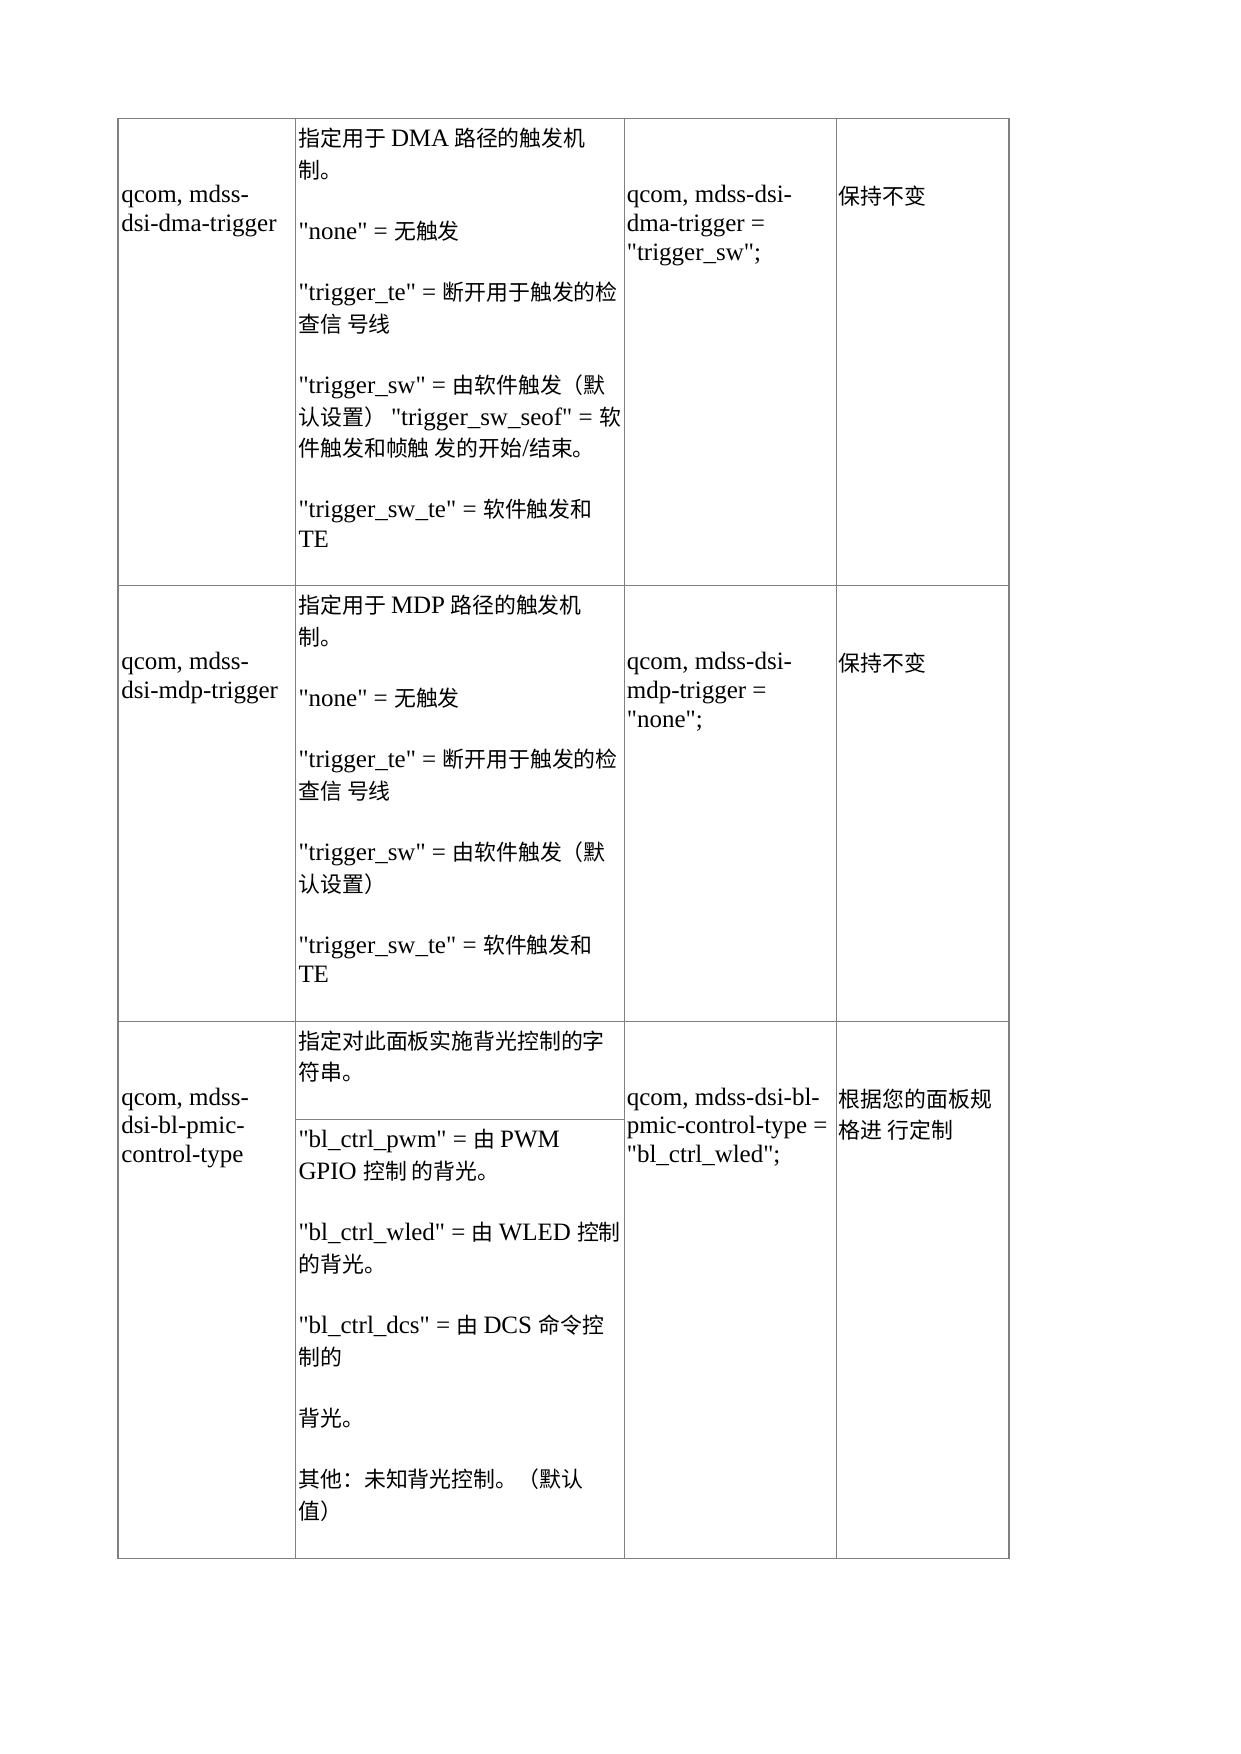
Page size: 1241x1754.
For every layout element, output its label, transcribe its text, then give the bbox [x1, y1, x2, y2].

table_cell qcom, mdss- dsi-bl-pmic- control-type [119, 1022, 295, 1558]
table_cell qcom, mdss-dsi- dma-trigger = "trigger_sw"; [625, 119, 836, 585]
table_cell qcom, mdss-dsi-bl- pmic-control-type = "bl_ctrl_wled"; [625, 1022, 836, 1558]
table_cell qcom, mdss- dsi-dma-trigger [119, 119, 295, 585]
table_cell 指定对此面板实施背光控制的字符串。 [296, 1022, 624, 1119]
table_cell 保持不变 [837, 119, 1008, 585]
table_cell 指定用于 MDP 路径的触发机制。 "none" = 无触发 "trigger_te" = 断开用于触发的检查信 号线 "trigger_sw" = 由软件触发（默认设置） "trigger_sw_te" = 软件触发和 TE [296, 586, 624, 1021]
table_cell qcom, mdss-dsi- mdp-trigger = "none"; [625, 586, 836, 1021]
table_cell qcom, mdss- dsi-mdp-trigger [119, 586, 295, 1021]
table_cell 保持不变 [837, 586, 1008, 1021]
table_cell "bl_ctrl_pwm" = 由 PWM GPIO 控制 的背光。 "bl_ctrl_wled" = 由 WLED 控制的背光。 "bl_ctrl_dcs" = 由 DCS 命令控制的 背光。 其他：未知背光控制。（默认值） [296, 1120, 624, 1558]
table_cell 根据您的面板规格进 行定制 [837, 1022, 1008, 1558]
table_cell 指定用于 DMA 路径的触发机制。 "none" = 无触发 "trigger_te" = 断开用于触发的检查信 号线 "trigger_sw" = 由软件触发（默认设置） "trigger_sw_seof" = 软件触发和帧触 发的开始/结束。 "trigger_sw_te" = 软件触发和 TE [296, 119, 624, 585]
